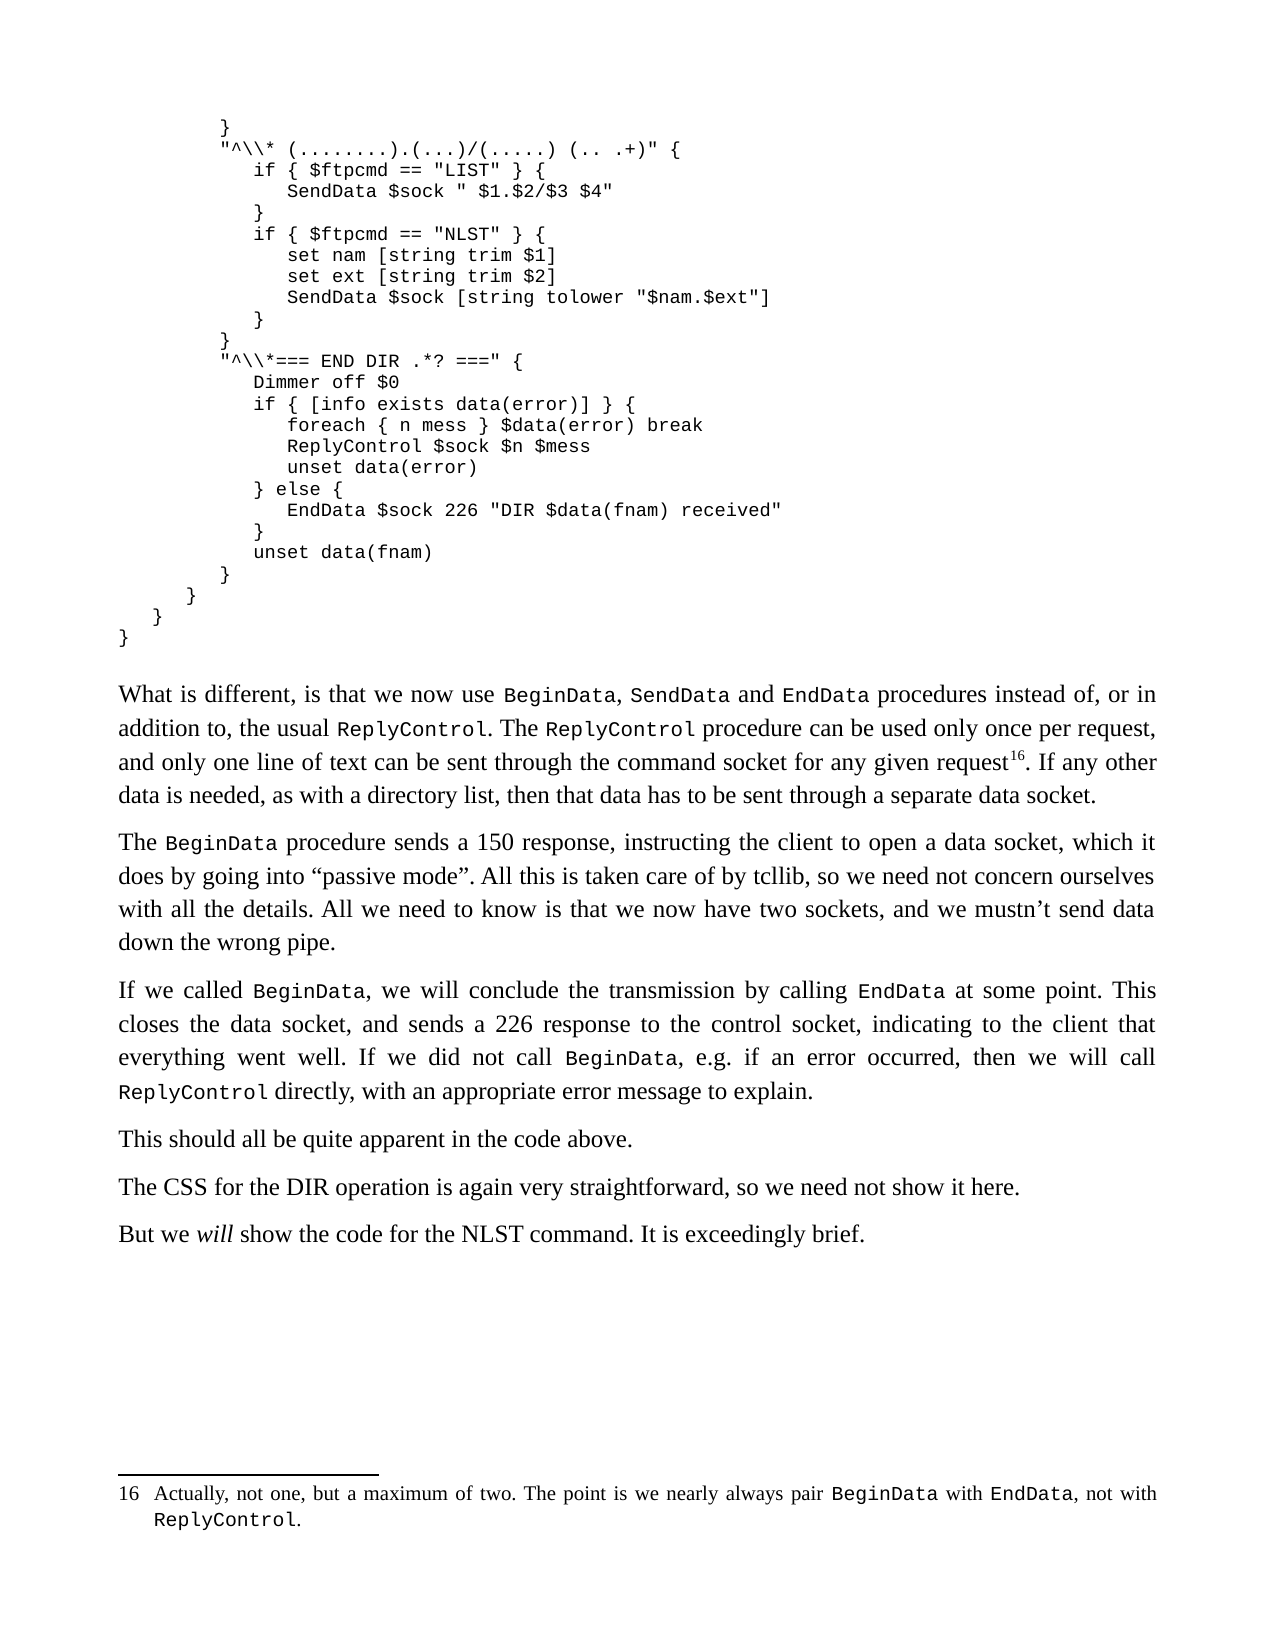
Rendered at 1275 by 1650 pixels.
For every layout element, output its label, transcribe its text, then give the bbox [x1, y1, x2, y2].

text } [118, 522, 1157, 543]
text set ext [string trim $2] [118, 267, 1157, 288]
text set nam [string trim $1] [118, 246, 1157, 267]
text foreach { n mess } $data(error) break [118, 416, 1157, 437]
text unset data(fnam) [118, 543, 1157, 564]
text } [118, 203, 1157, 224]
text Dimmer off $0 [118, 373, 1157, 394]
text "^\\*=== END DIR .*? ===" { [118, 352, 1157, 373]
text ReplyControl $sock $n $mess [118, 437, 1157, 458]
text What is different, is that we now use BeginData, SendData and EndData procedures instead of, or in addition to, the usual ReplyControl. The ReplyControl procedure can be used only once per request, and only one line of text can be sent through the command socket for any given request. If any other data is needed, as with a directory list, then that data has to be sent through a separate data socket. [118, 679, 1157, 808]
text } [118, 607, 1157, 628]
text } [118, 331, 1157, 352]
text } [118, 564, 1157, 586]
text SendData $sock [string tolower "$nam.$ext"] [118, 288, 1157, 309]
text unset data(error) [118, 458, 1157, 479]
text } [118, 586, 1157, 607]
text } [118, 118, 1157, 139]
text This should all be quite apparent in the code above. [118, 1124, 1157, 1153]
text "^\\* (........).(...)/(.....) (.. .+)" { [118, 139, 1157, 161]
text if { $ftpcmd == "LIST" } { [118, 161, 1157, 182]
text If we called BeginData, we will conclude the transmission by calling EndData at some point. This closes the data socket, and sends a 226 response to the control socket, indicating to the client that everything went well. If we did not call BeginData, e.g. if an error occurred, then we will call ReplyControl directly, with an appropriate error message to explain. [118, 975, 1157, 1105]
text But we will show the code for the NLST command. It is exceedingly brief. [118, 1219, 1157, 1248]
text } [118, 309, 1157, 331]
text The CSS for the DIR operation is again very straightforward, so we need not show it here. [118, 1172, 1157, 1201]
text } [118, 628, 1157, 649]
text if { $ftpcmd == "NLST" } { [118, 224, 1157, 246]
text } else { [118, 479, 1157, 501]
text Actually, not one, but a maximum of two. The point is we nearly always pair BeginData with EndData, not with ReplyControl. [118, 1481, 1157, 1532]
text if { [info exists data(error)] } { [118, 394, 1157, 416]
text EndData $sock 226 "DIR $data(fnam) received" [118, 501, 1157, 522]
text The BeginData procedure sends a 150 response, instructing the client to open a data socket, which it does by going into “passive mode”. All this is taken care of by tcllib, so we need not concern ourselves with all the details. All we need to know is that we now have two sockets, and we mustn’t send data down the wrong pipe. [118, 827, 1157, 956]
text SendData $sock " $1.$2/$3 $4" [118, 182, 1157, 203]
